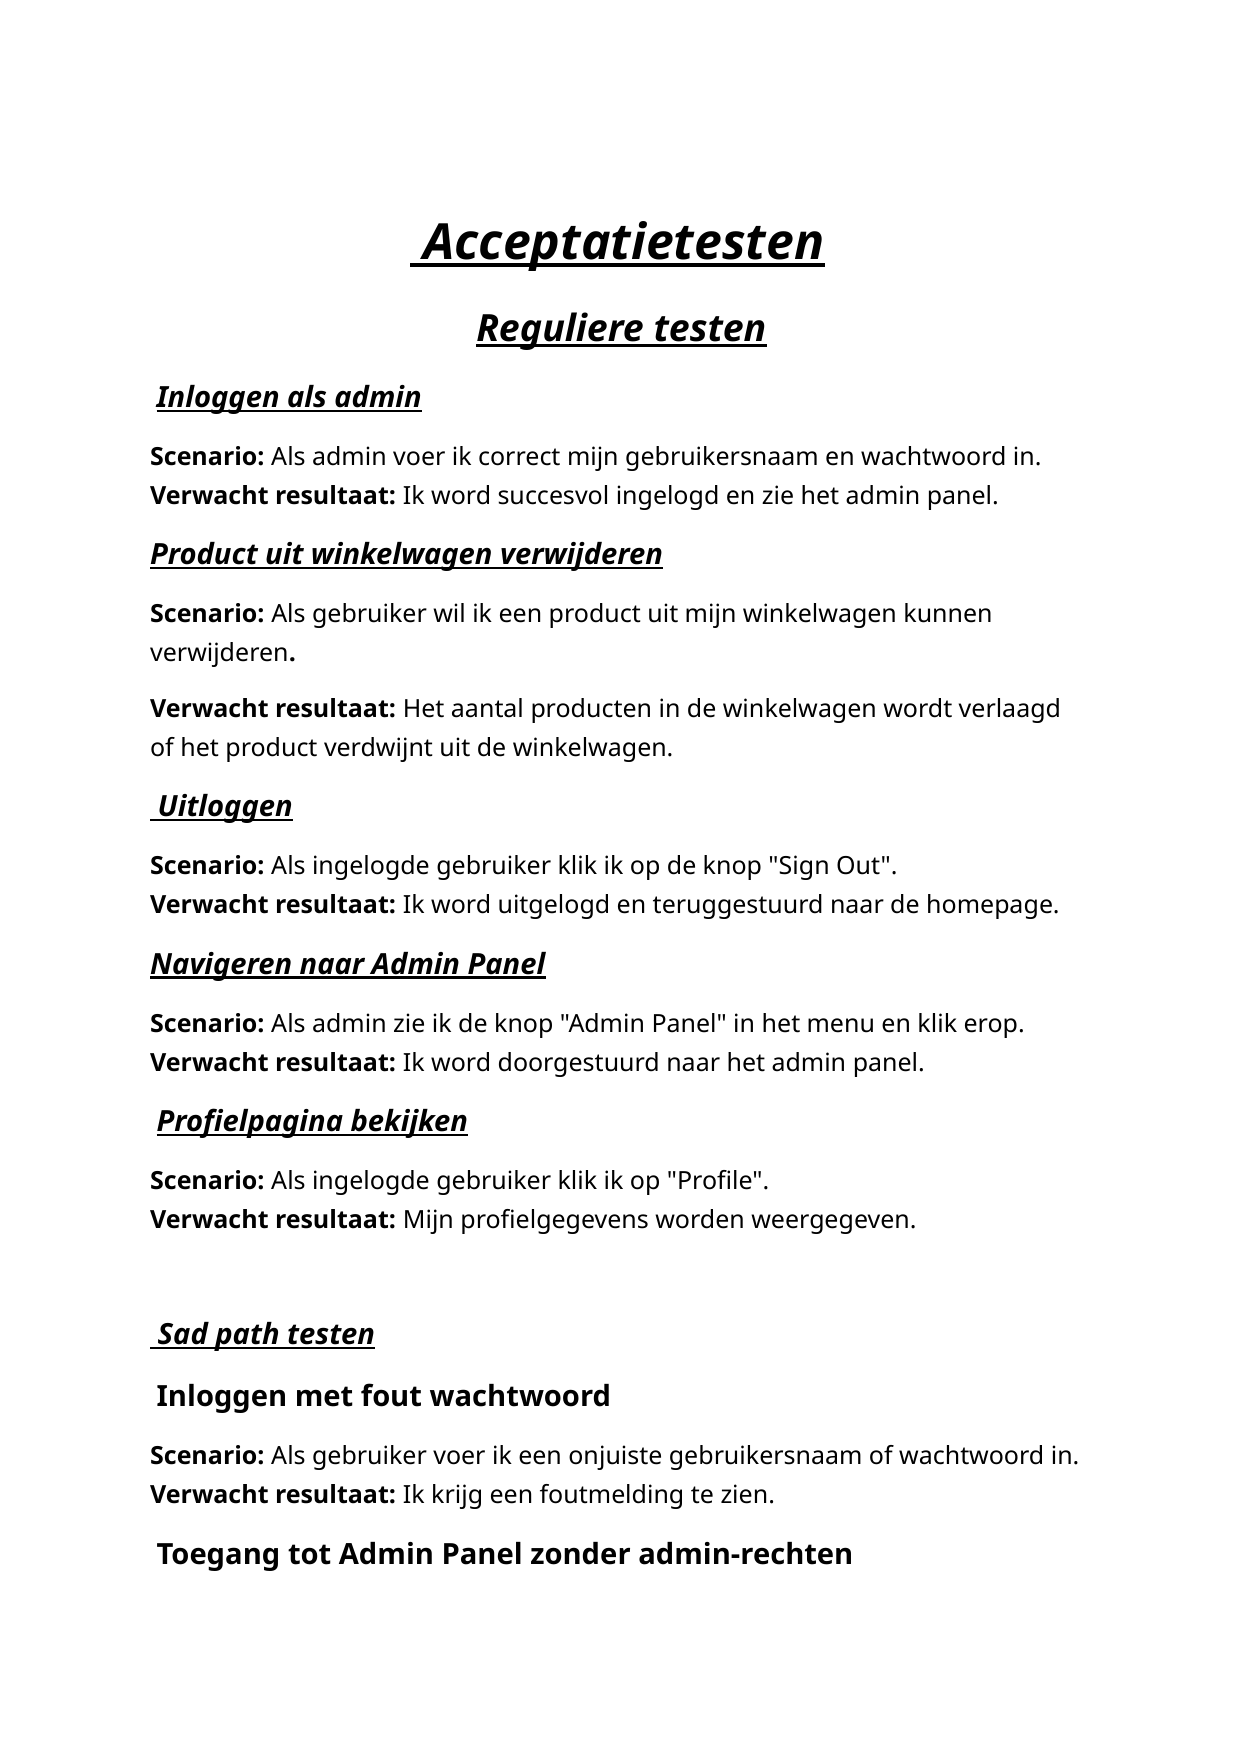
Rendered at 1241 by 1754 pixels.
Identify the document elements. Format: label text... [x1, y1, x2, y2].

text Profielpagina bekijken [150, 1100, 1090, 1140]
text Navigeren naar Admin Panel [150, 943, 1090, 983]
text Sad path testen [150, 1313, 1090, 1353]
text Toegang tot Admin Panel zonder admin-rechten [150, 1533, 1090, 1573]
text Scenario: Als gebruiker wil ik een product uit mijn winkelwagen kunnen verwijderen. [150, 596, 1090, 669]
text Inloggen als admin [150, 376, 1090, 416]
text Reguliere testen [150, 301, 1090, 352]
text Scenario: Als admin zie ik de knop "Admin Panel" in het menu en klik erop. Verwacht resultaat: Ik word doorgestuurd naar het admin panel. [150, 1005, 1090, 1078]
text Scenario: Als admin voer ik correct mijn gebruikersnaam en wachtwoord in. Verwacht resultaat: Ik word succesvol ingelogd en zie het admin panel. [150, 438, 1090, 512]
text Scenario: Als ingelogde gebruiker klik ik op de knop "Sign Out". Verwacht resultaat: Ik word uitgelogd en teruggestuurd naar de homepage. [150, 848, 1090, 921]
text Scenario: Als gebruiker voer ik een onjuiste gebruikersnaam of wachtwoord in. Verwacht resultaat: Ik krijg een foutmelding te zien. [150, 1438, 1090, 1511]
text Verwacht resultaat: Het aantal producten in de winkelwagen wordt verlaagd of het product verdwijnt uit de winkelwagen. [150, 691, 1090, 764]
text Uitloggen [150, 786, 1090, 825]
text Inloggen met fout wachtwoord [150, 1376, 1090, 1415]
text Scenario: Als ingelogde gebruiker klik ik op "Profile". Verwacht resultaat: Mijn profielgegevens worden weergegeven. [150, 1163, 1090, 1236]
text Acceptatietesten [150, 206, 1090, 274]
text Product uit winkelwagen verwijderen [150, 533, 1090, 573]
